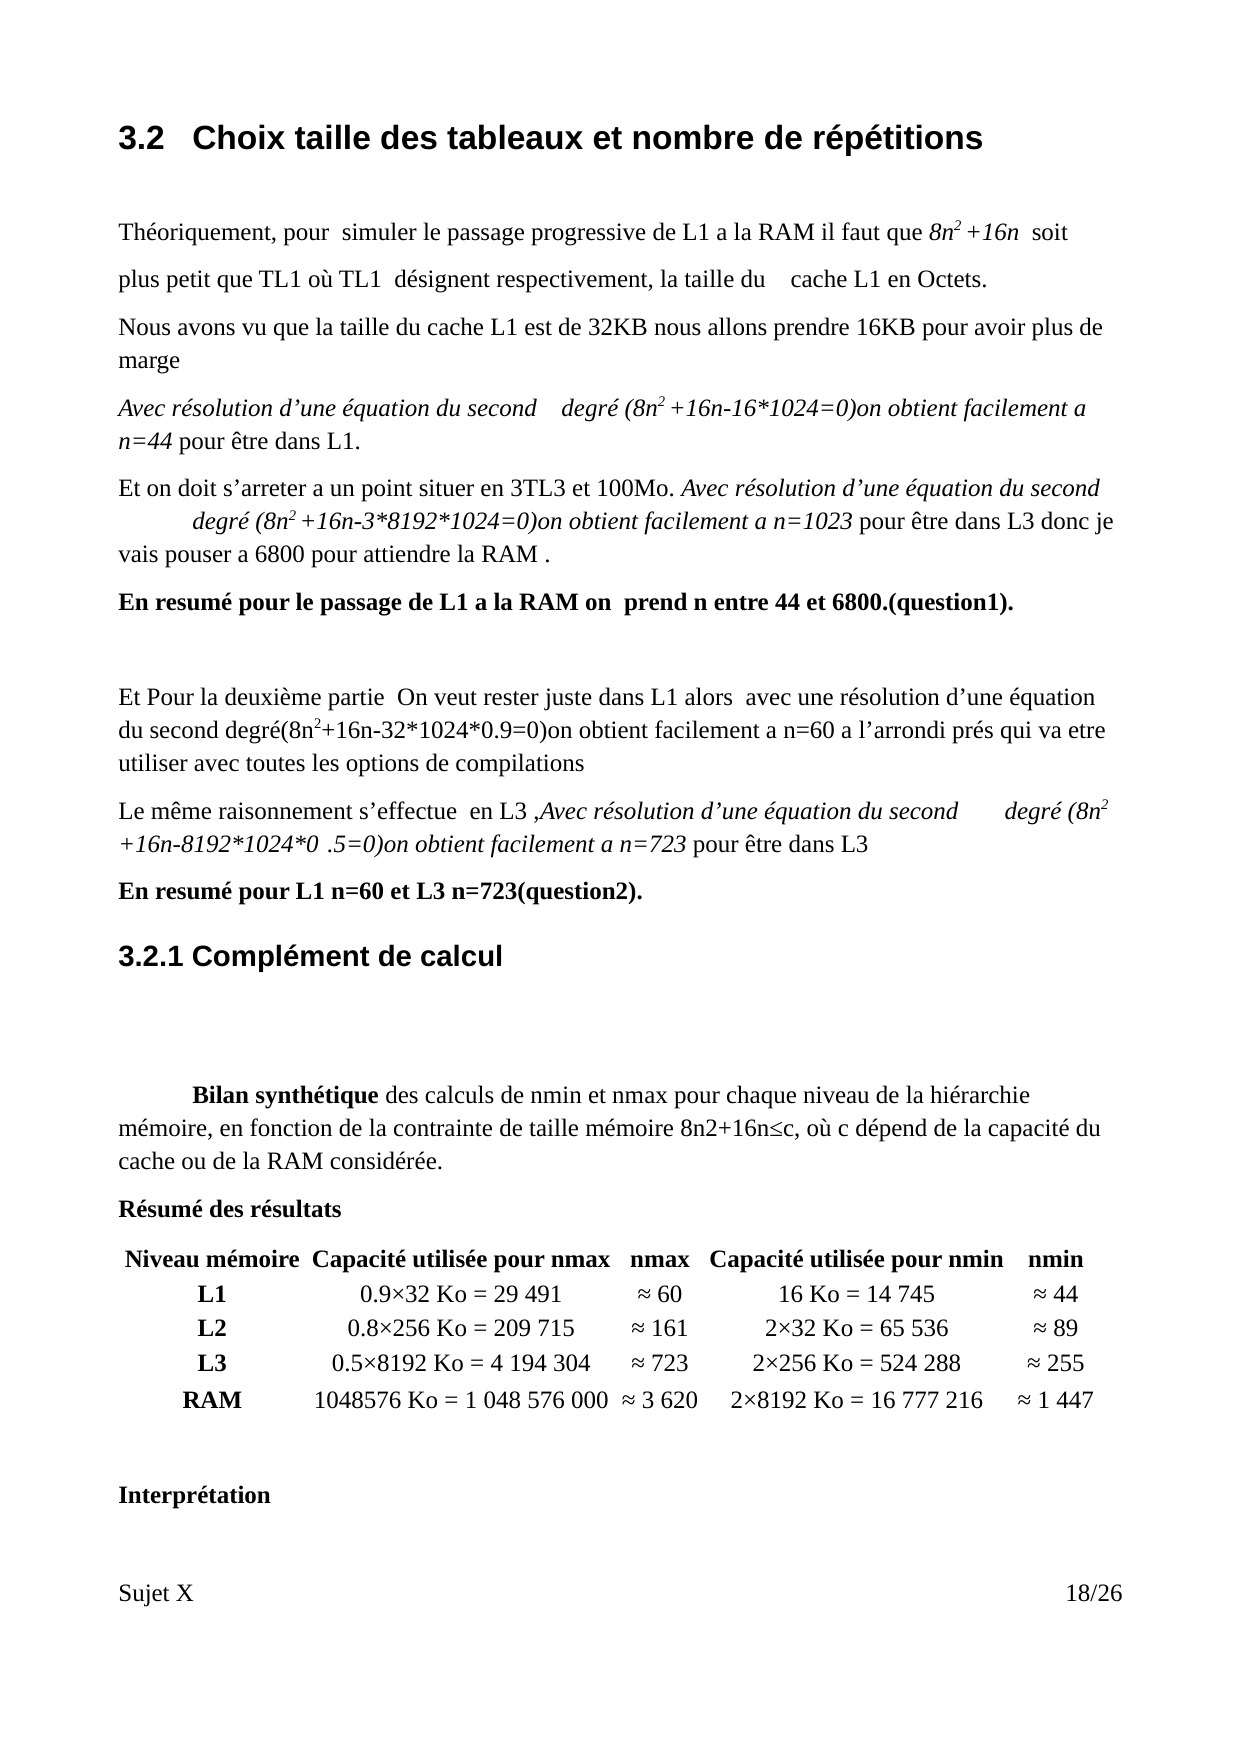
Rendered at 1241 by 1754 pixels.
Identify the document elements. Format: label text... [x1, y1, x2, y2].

table_header Niveau mémoire [118, 1241, 306, 1276]
text Bilan synthétique des calculs de nmin et nmax pour chaque niveau de la hiérarchie mémoire, en fonction de la contrainte de taille mémoire 8n2+16n≤c, où c dépend de la capacité du cache ou de la RAM considérée. [118, 1080, 1122, 1175]
text Le même raisonnement s’effectue en L3 ,Avec résolution d’une équation du second degré (8n2 +16n-8192*1024*0 .5=0)on obtient facilement a n=723 pour être dans L3 [118, 796, 1122, 858]
table_cell 2×256 Ko = 524 288 [704, 1345, 1009, 1380]
table_cell 16 Ko = 14 745 [704, 1276, 1009, 1311]
text plus petit que TL1 où TL1 désignent respectivement, la taille du cache L1 en Octets. [118, 264, 1122, 293]
text Avec résolution d’une équation du second degré (8n2 +16n-16*1024=0)on obtient facilement a n=44 pour être dans L1. [118, 393, 1122, 454]
table_cell RAM [118, 1380, 306, 1419]
table_cell 2×8192 Ko = 16 777 216 [704, 1380, 1009, 1419]
table_cell ≈ 60 [616, 1276, 703, 1311]
table_cell L1 [118, 1276, 306, 1311]
table_cell 2×32 Ko = 65 536 [704, 1311, 1009, 1345]
text Et on doit s’arreter a un point situer en 3TL3 et 100Mo. Avec résolution d’une équation du second degré (8n2 +16n-3*8192*1024=0)on obtient facilement a n=1023 pour être dans L3 donc je vais pouser a 6800 pour attiendre la RAM . [118, 473, 1122, 568]
subtitle 3.2.1 Complément de calcul [118, 939, 1122, 972]
text Et Pour la deuxième partie On veut rester juste dans L1 alors avec une résolution d’une équation du second degré(8n2+16n-32*1024*0.9=0)on obtient facilement a n=60 a l’arrondi prés qui va etre utiliser avec toutes les options de compilations [118, 682, 1122, 777]
table_cell 0.9×32 Ko = 29 491 [306, 1276, 616, 1311]
subtitle Choix taille des tableaux et nombre de répétitions [118, 118, 1122, 157]
table_cell ≈ 161 [616, 1311, 703, 1345]
table_cell 1048576 Ko = 1 048 576 000 [306, 1380, 616, 1419]
table_cell ≈ 255 [1010, 1345, 1102, 1380]
table_cell ≈ 1 447 [1010, 1380, 1102, 1419]
table_header nmax [616, 1241, 703, 1276]
table_cell 0.5×8192 Ko = 4 194 304 [306, 1345, 616, 1380]
table_cell L3 [118, 1345, 306, 1380]
text Nous avons vu que la taille du cache L1 est de 32KB nous allons prendre 16KB pour avoir plus de marge [118, 312, 1122, 374]
text Résumé des résultats [118, 1194, 1122, 1222]
text En resumé pour L1 n=60 et L3 n=723(question2). [118, 876, 1122, 905]
table_cell L2 [118, 1311, 306, 1345]
table_cell ≈ 723 [616, 1345, 703, 1380]
table_cell ≈ 3 620 [616, 1380, 703, 1419]
table_header Capacité utilisée pour nmin [704, 1241, 1009, 1276]
table_header nmin [1010, 1241, 1102, 1276]
table_cell ≈ 89 [1010, 1311, 1102, 1345]
text Interprétation [118, 1480, 1122, 1509]
text Théoriquement, pour simuler le passage progressive de L1 a la RAM il faut que 8n2 +16n soit [118, 217, 1122, 246]
table_cell ≈ 44 [1010, 1276, 1102, 1311]
table_header Capacité utilisée pour nmax [306, 1241, 616, 1276]
text En resumé pour le passage de L1 a la RAM on prend n entre 44 et 6800.(question1). [118, 587, 1122, 616]
table_cell 0.8×256 Ko = 209 715 [306, 1311, 616, 1345]
